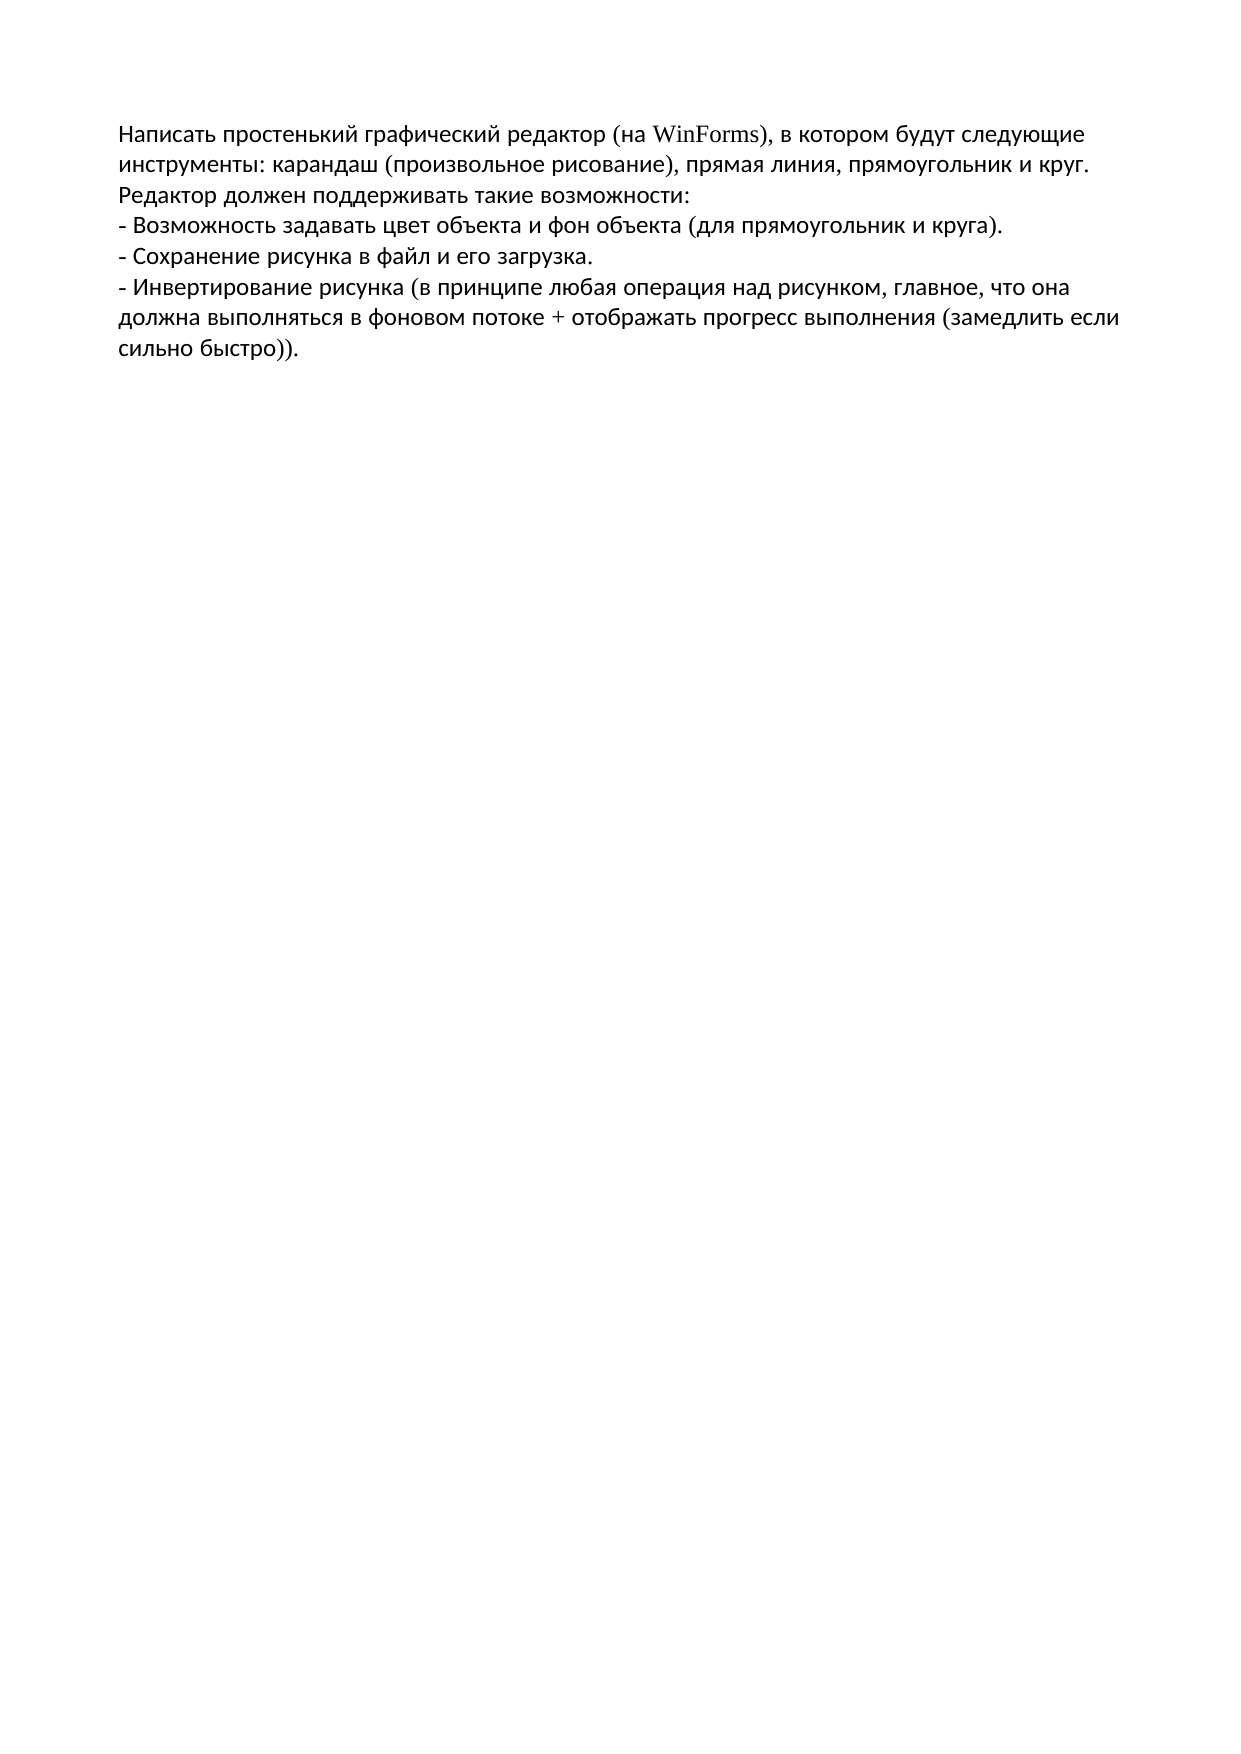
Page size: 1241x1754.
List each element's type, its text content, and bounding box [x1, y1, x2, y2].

text - Возможность задавать цвет объекта и фон объекта (для прямоугольник и круга). [118, 210, 1122, 240]
text - Инвертирование рисунка (в принципе любая операция над рисунком, главное, что она должна выполняться в фоновом потоке + отображать прогресс выполнения (замедлить если сильно быстро)). [118, 271, 1122, 362]
text Написать простенький графический редактор (на WinForms), в котором будут следующие инструменты: карандаш (произвольное рисование), прямая линия, прямоугольник и круг. Редактор должен поддерживать такие возможности: [118, 118, 1122, 210]
text - Сохранение рисунка в файл и его загрузка. [118, 240, 1122, 271]
